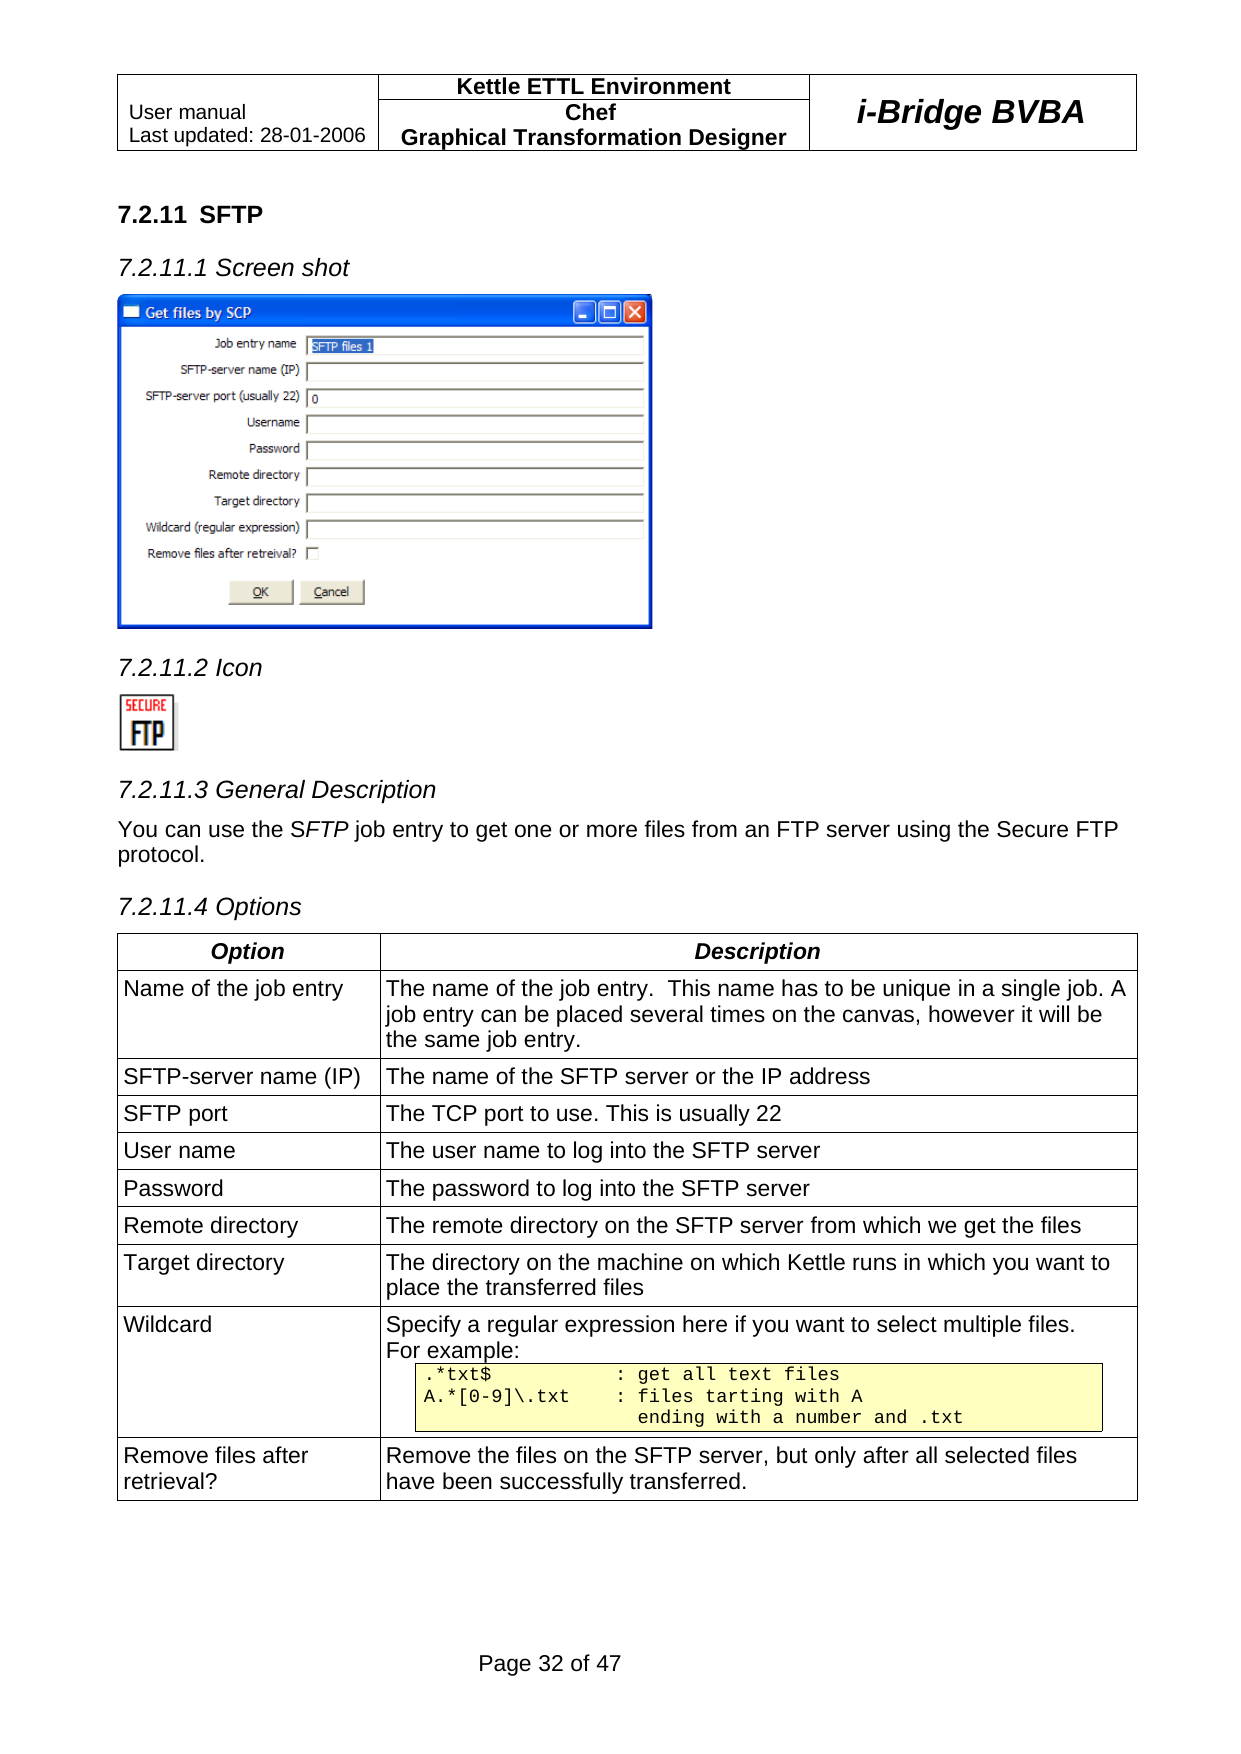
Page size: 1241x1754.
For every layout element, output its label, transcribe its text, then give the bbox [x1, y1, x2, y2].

table_cell SFTP port [118, 1096, 380, 1132]
table_cell The password to log into the SFTP server [381, 1170, 1137, 1206]
table_cell Remove the files on the SFTP server, but only after all selected files have been successfully transferred. [381, 1438, 1137, 1500]
table_cell The name of the job entry. This name has to be unique in a single job. A job entry can be placed several times on the canvas, however it will be the same job entry. [381, 971, 1137, 1058]
table_header Description [381, 934, 1137, 970]
subtitle Options [117, 892, 1137, 921]
table_cell The TCP port to use. This is usually 22 [381, 1096, 1137, 1132]
table_cell Remote directory [118, 1207, 380, 1244]
table_cell Remove files after retrieval? [118, 1438, 380, 1500]
table_cell The name of the SFTP server or the IP address [381, 1059, 1137, 1095]
subtitle General Description [117, 776, 1137, 804]
table_cell SFTP-server name (IP) [118, 1059, 380, 1095]
table_cell Wildcard [118, 1307, 380, 1437]
table_cell Specify a regular expression here if you want to select multiple files. For example: .*txt$ : get all text files A.*[0-9]\.txt : files tarting with A ending with a number and .txt [381, 1307, 1137, 1437]
table_cell The remote directory on the SFTP server from which we get the files [381, 1207, 1137, 1244]
subtitle Icon [117, 653, 1137, 681]
table_header Option [118, 934, 380, 970]
table_cell The user name to log into the SFTP server [381, 1133, 1137, 1169]
picture [117, 294, 653, 629]
text You can use the SFTP job entry to get one or more files from an FTP server using the Secure FTP protocol. [117, 816, 1137, 867]
table_cell The directory on the machine on which Kettle runs in which you want to place the transferred files [381, 1245, 1137, 1306]
subtitle Screen shot [117, 254, 1137, 282]
table_cell Target directory [118, 1245, 380, 1306]
table_cell User name [118, 1133, 380, 1169]
subtitle SFTP [117, 201, 1137, 229]
table_cell Name of the job entry [118, 971, 380, 1058]
table_cell Password [118, 1170, 380, 1206]
